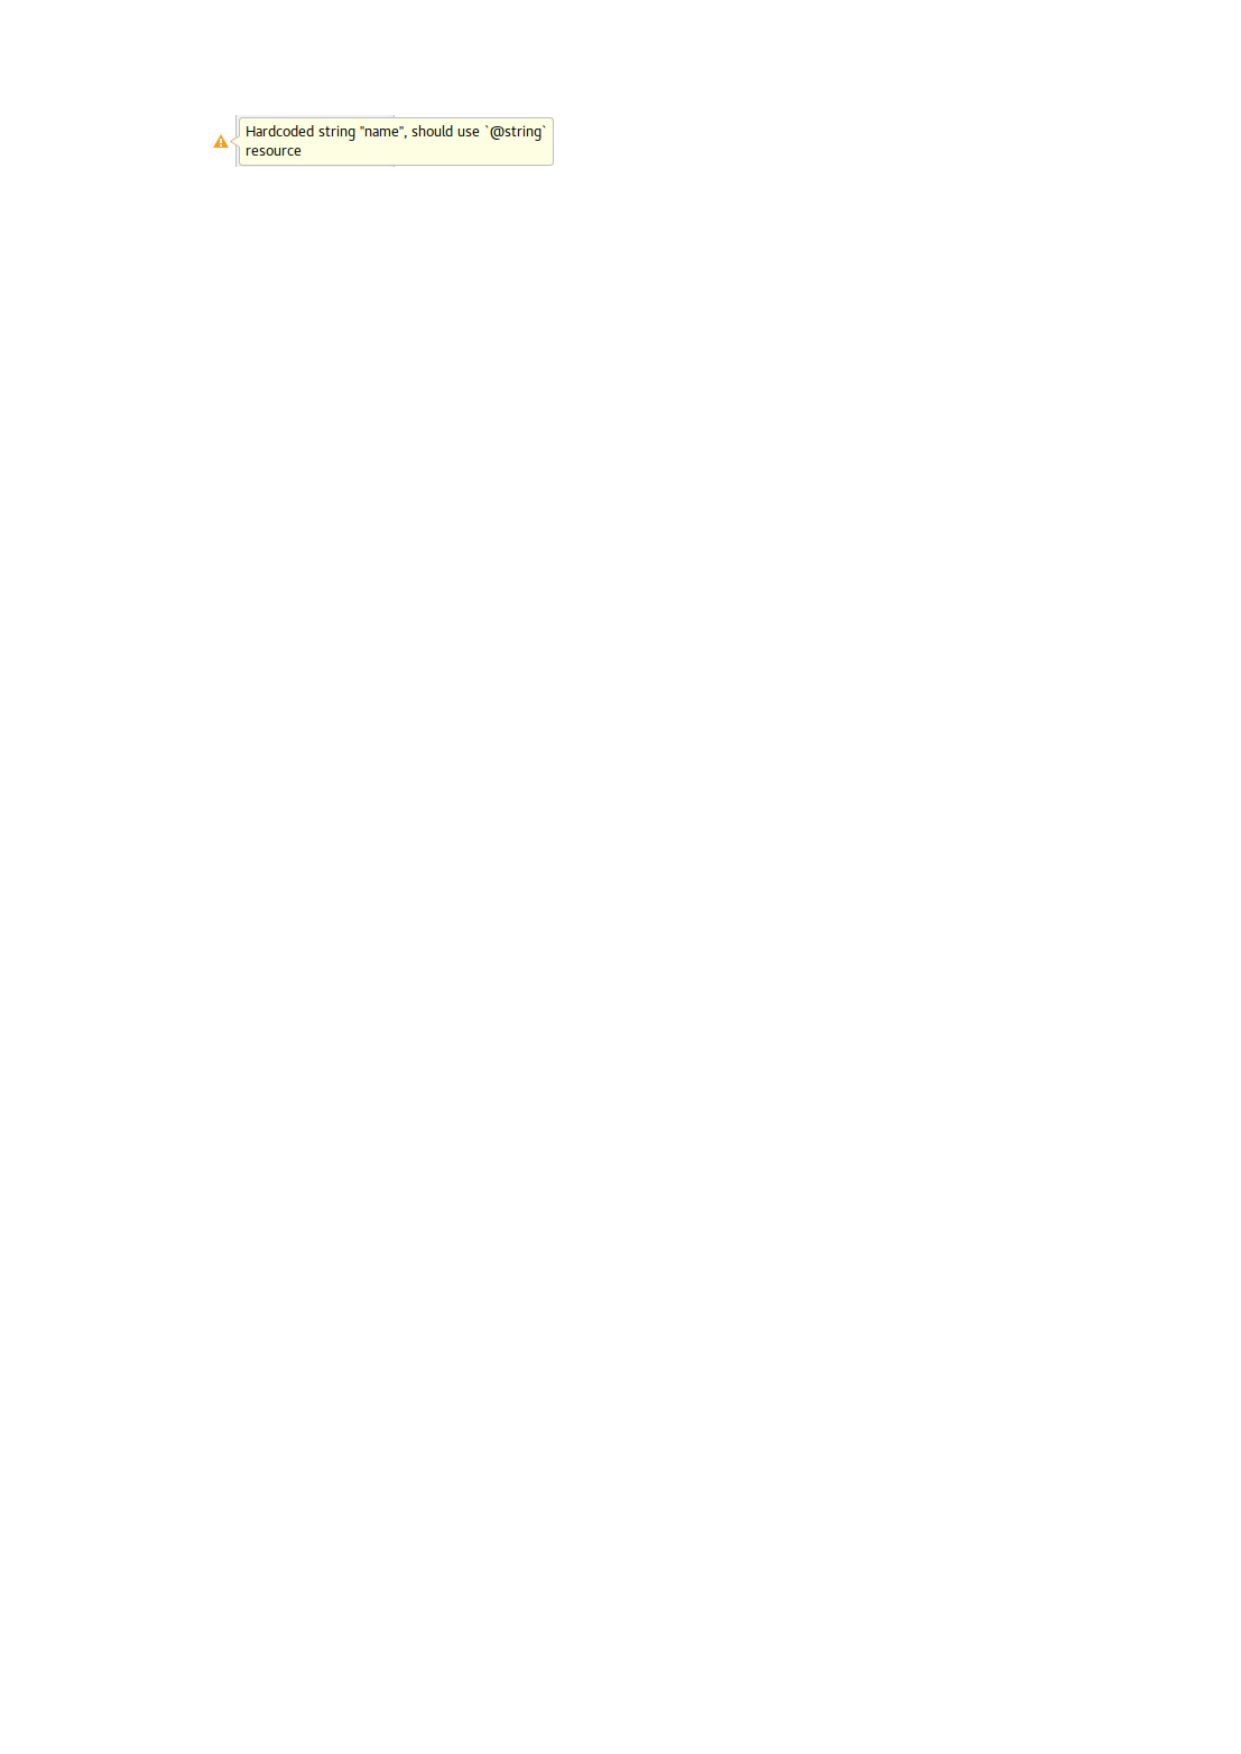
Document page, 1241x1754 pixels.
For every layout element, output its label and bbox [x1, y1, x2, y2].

picture [212, 115, 555, 167]
